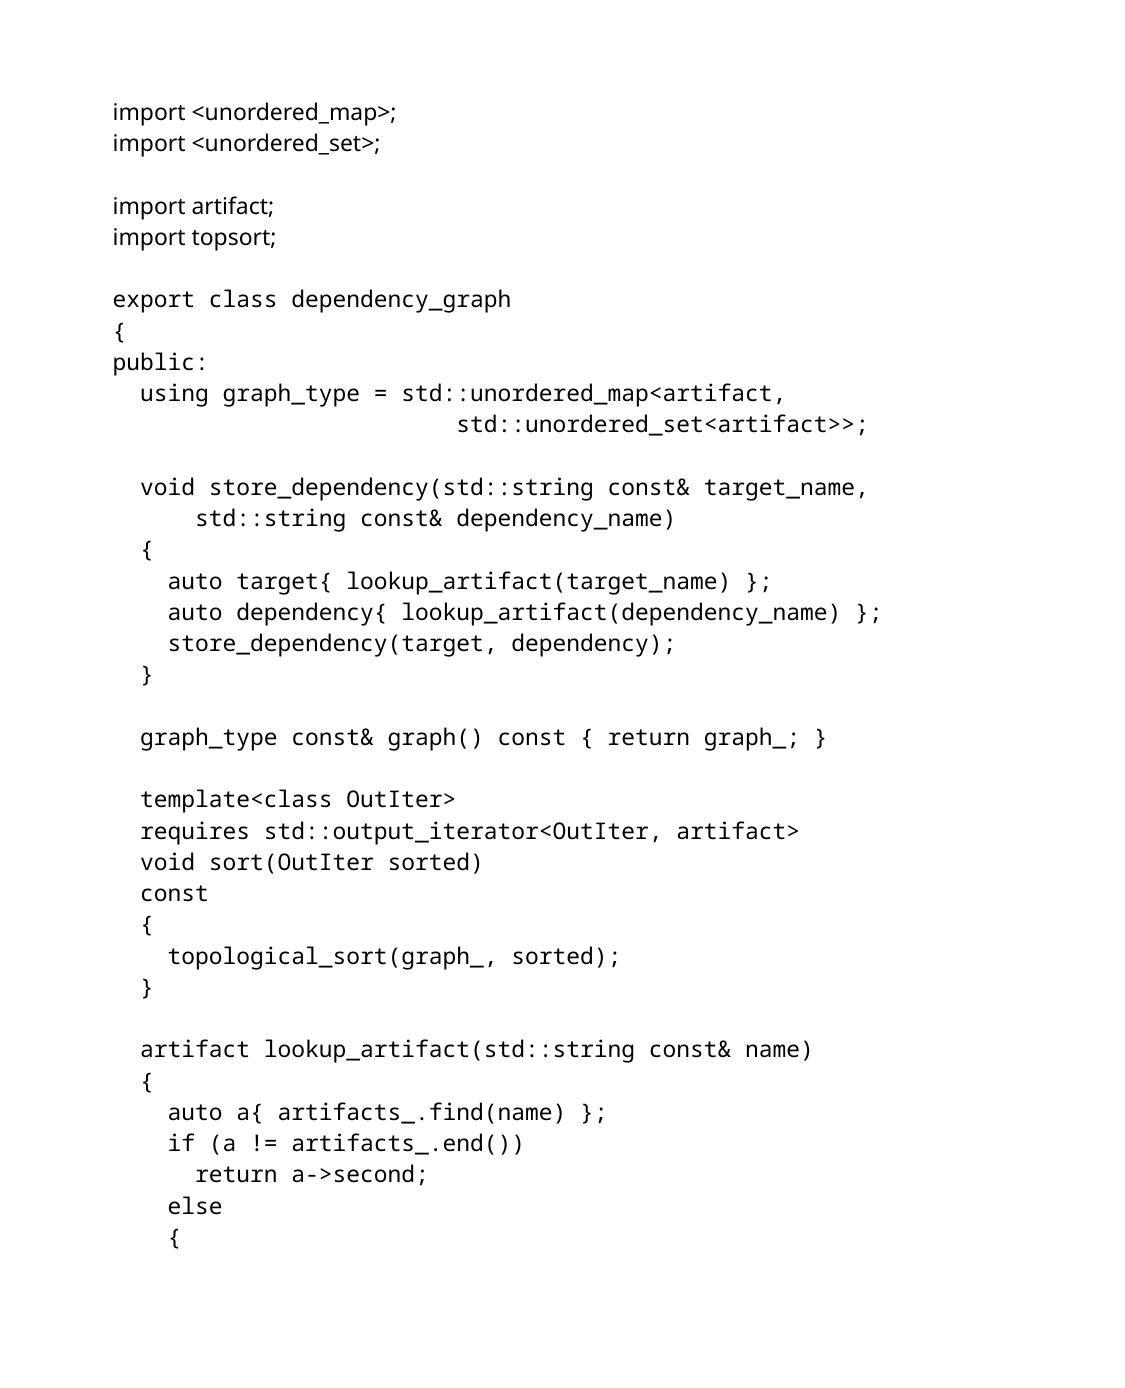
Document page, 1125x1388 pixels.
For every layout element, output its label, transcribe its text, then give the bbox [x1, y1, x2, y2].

text return a->second; [112, 1158, 1012, 1190]
text graph_type const& graph() const { return graph_; } [112, 721, 1012, 752]
text auto dependency{ lookup_artifact(dependency_name) }; [112, 596, 1012, 627]
text auto target{ lookup_artifact(target_name) }; [112, 565, 1012, 596]
text const [112, 877, 1012, 908]
text std::unordered_set<artifact>>; [112, 408, 1012, 440]
text } [112, 971, 1012, 1002]
text import topsort; [112, 221, 1012, 252]
text auto a{ artifacts_.find(name) }; [112, 1096, 1012, 1127]
text if (a != artifacts_.end()) [112, 1127, 1012, 1158]
text requires std::output_iterator<OutIter, artifact> [112, 815, 1012, 846]
text topological_sort(graph_, sorted); [112, 940, 1012, 971]
text { [112, 315, 1012, 346]
text { [112, 1221, 1012, 1252]
text } [112, 658, 1012, 690]
text public: [112, 346, 1012, 377]
text using graph_type = std::unordered_map<artifact, [112, 377, 1012, 408]
text export class dependency_graph [112, 283, 1012, 315]
text import <unordered_set>; [112, 127, 1012, 158]
text artifact lookup_artifact(std::string const& name) [112, 1033, 1012, 1065]
text void store_dependency(std::string const& target_name, [112, 471, 1012, 502]
text else [112, 1190, 1012, 1221]
text { [112, 1065, 1012, 1096]
text { [112, 533, 1012, 565]
text import artifact; [112, 190, 1012, 221]
text import <unordered_map>; [112, 96, 1012, 127]
text std::string const& dependency_name) [112, 502, 1012, 533]
text void sort(OutIter sorted) [112, 846, 1012, 877]
text store_dependency(target, dependency); [112, 627, 1012, 658]
text template<class OutIter> [112, 783, 1012, 815]
text { [112, 908, 1012, 940]
